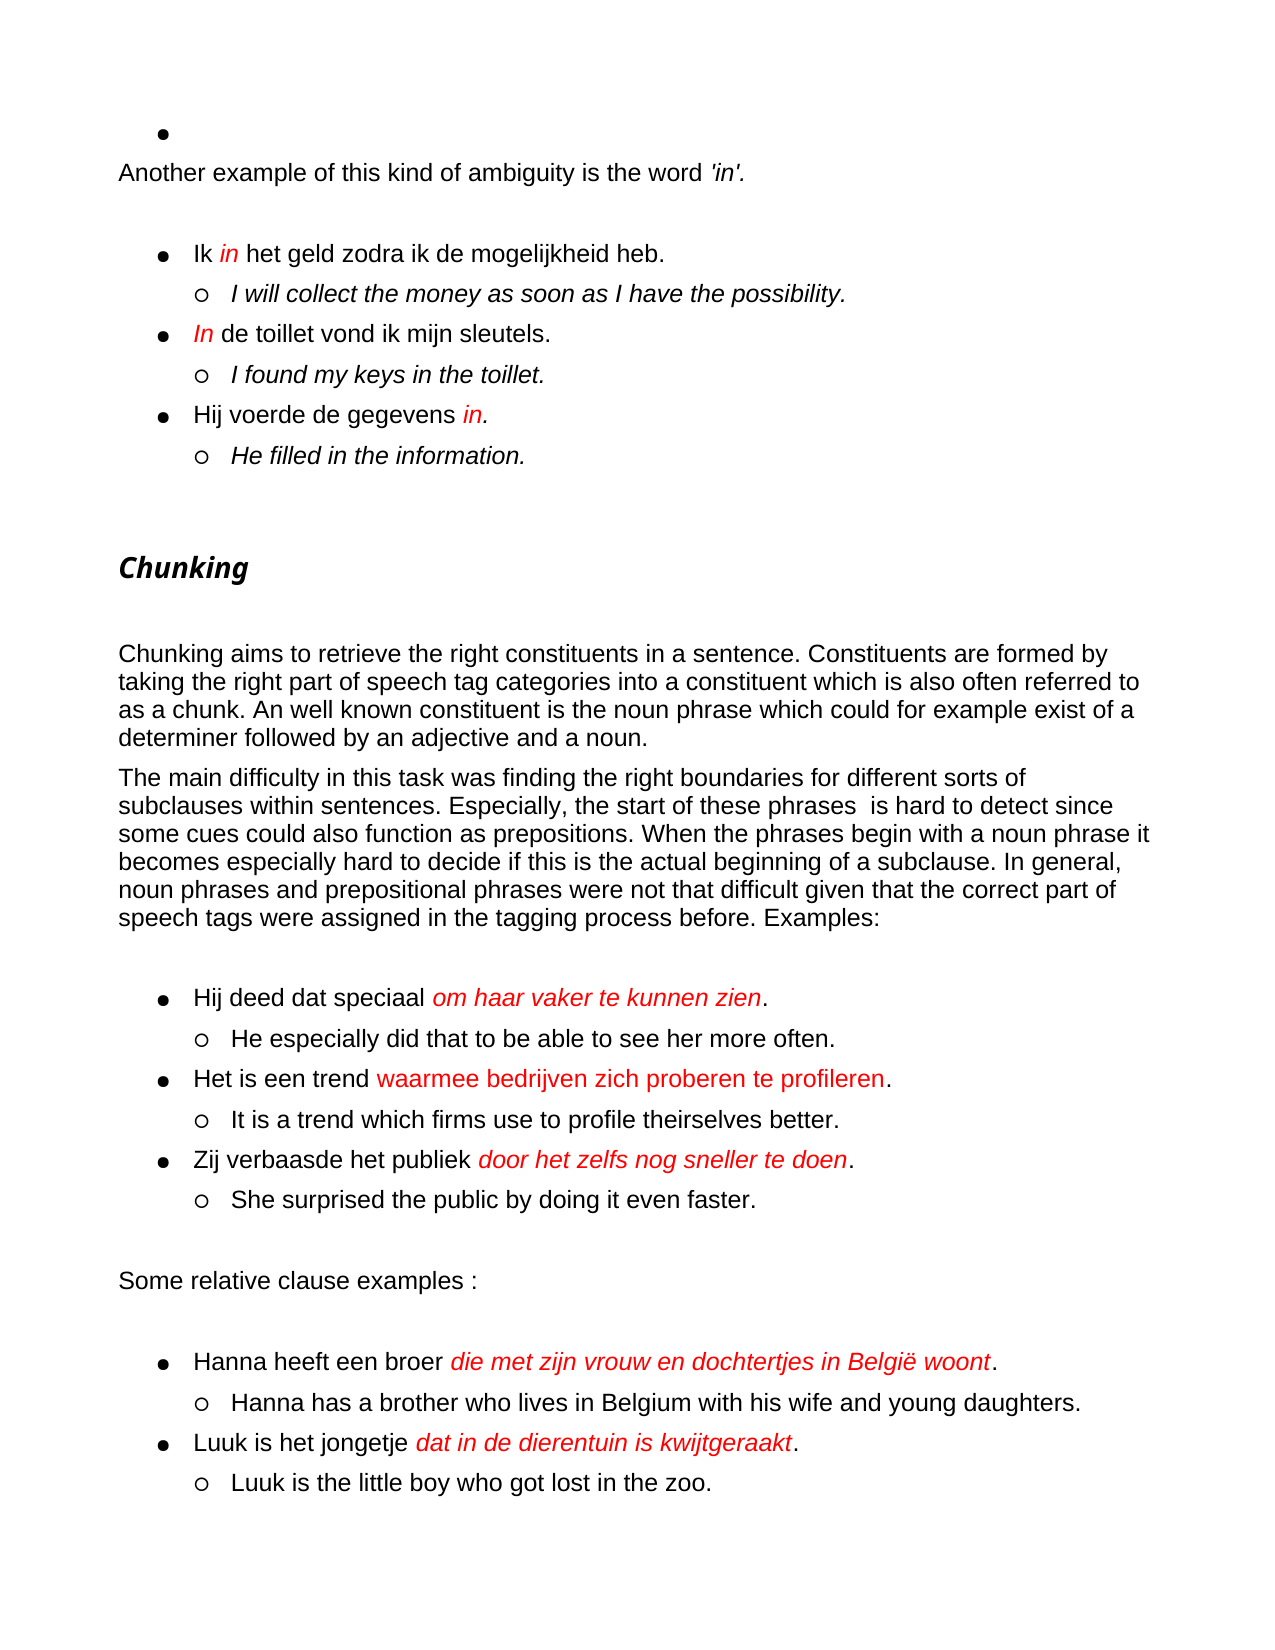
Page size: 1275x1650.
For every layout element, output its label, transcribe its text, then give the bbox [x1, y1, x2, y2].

list It is a trend which firms use to profile theirselves better. [193, 1106, 1157, 1133]
list In de toillet vond ik mijn sleutels. [156, 320, 1157, 348]
list Hanna heeft een broer die met zijn vrouw en dochtertjes in België woont. [156, 1348, 1157, 1376]
list He filled in the information. [193, 441, 1157, 469]
list Luuk is the little boy who got lost in the zoo. [193, 1469, 1157, 1497]
text The main difficulty in this task was finding the right boundaries for different sorts of subclauses within sentences. Especially, the start of these phrases is hard to detect since some cues could also function as prepositions. When the phrases begin with a noun phrase it becomes especially hard to decide if this is the actual beginning of a subclause. In general, noun phrases and prepositional phrases were not that difficult given that the correct part of speech tags were assigned in the tagging process before. Examples: [118, 764, 1157, 931]
list Hij deed dat speciaal om haar vaker te kunnen zien. [156, 984, 1157, 1012]
list He especially did that to be able to see her more often. [193, 1025, 1157, 1053]
text Chunking aims to retrieve the right constituents in a sentence. Constituents are formed by taking the right part of speech tag categories into a constituent which is also often referred to as a chunk. An well known constituent is the noun phrase which could for example exist of a determiner followed by an adjective and a noun. [118, 640, 1157, 751]
list Luuk is het jongetje dat in de dierentuin is kwijtgeraakt. [156, 1429, 1157, 1457]
list Ik in het geld zodra ik de mogelijkheid heb. [156, 239, 1157, 267]
subtitle Chunking [118, 547, 1157, 587]
list Het is een trend waarmee bedrijven zich proberen te profileren. [156, 1065, 1157, 1093]
text Some relative clause examples : [118, 1267, 1157, 1295]
list Hanna has a brother who lives in Belgium with his wife and young daughters. [193, 1388, 1157, 1416]
list Hij voerde de gegevens in. [156, 401, 1157, 429]
list Zij verbaasde het publiek door het zelfs nog sneller te doen. [156, 1146, 1157, 1174]
list She surprised the public by doing it even faster. [193, 1186, 1157, 1214]
text Another example of this kind of ambiguity is the word 'in'. [118, 158, 1157, 186]
list I will collect the money as soon as I have the possibility. [193, 280, 1157, 308]
list I found my keys in the toillet. [193, 361, 1157, 388]
